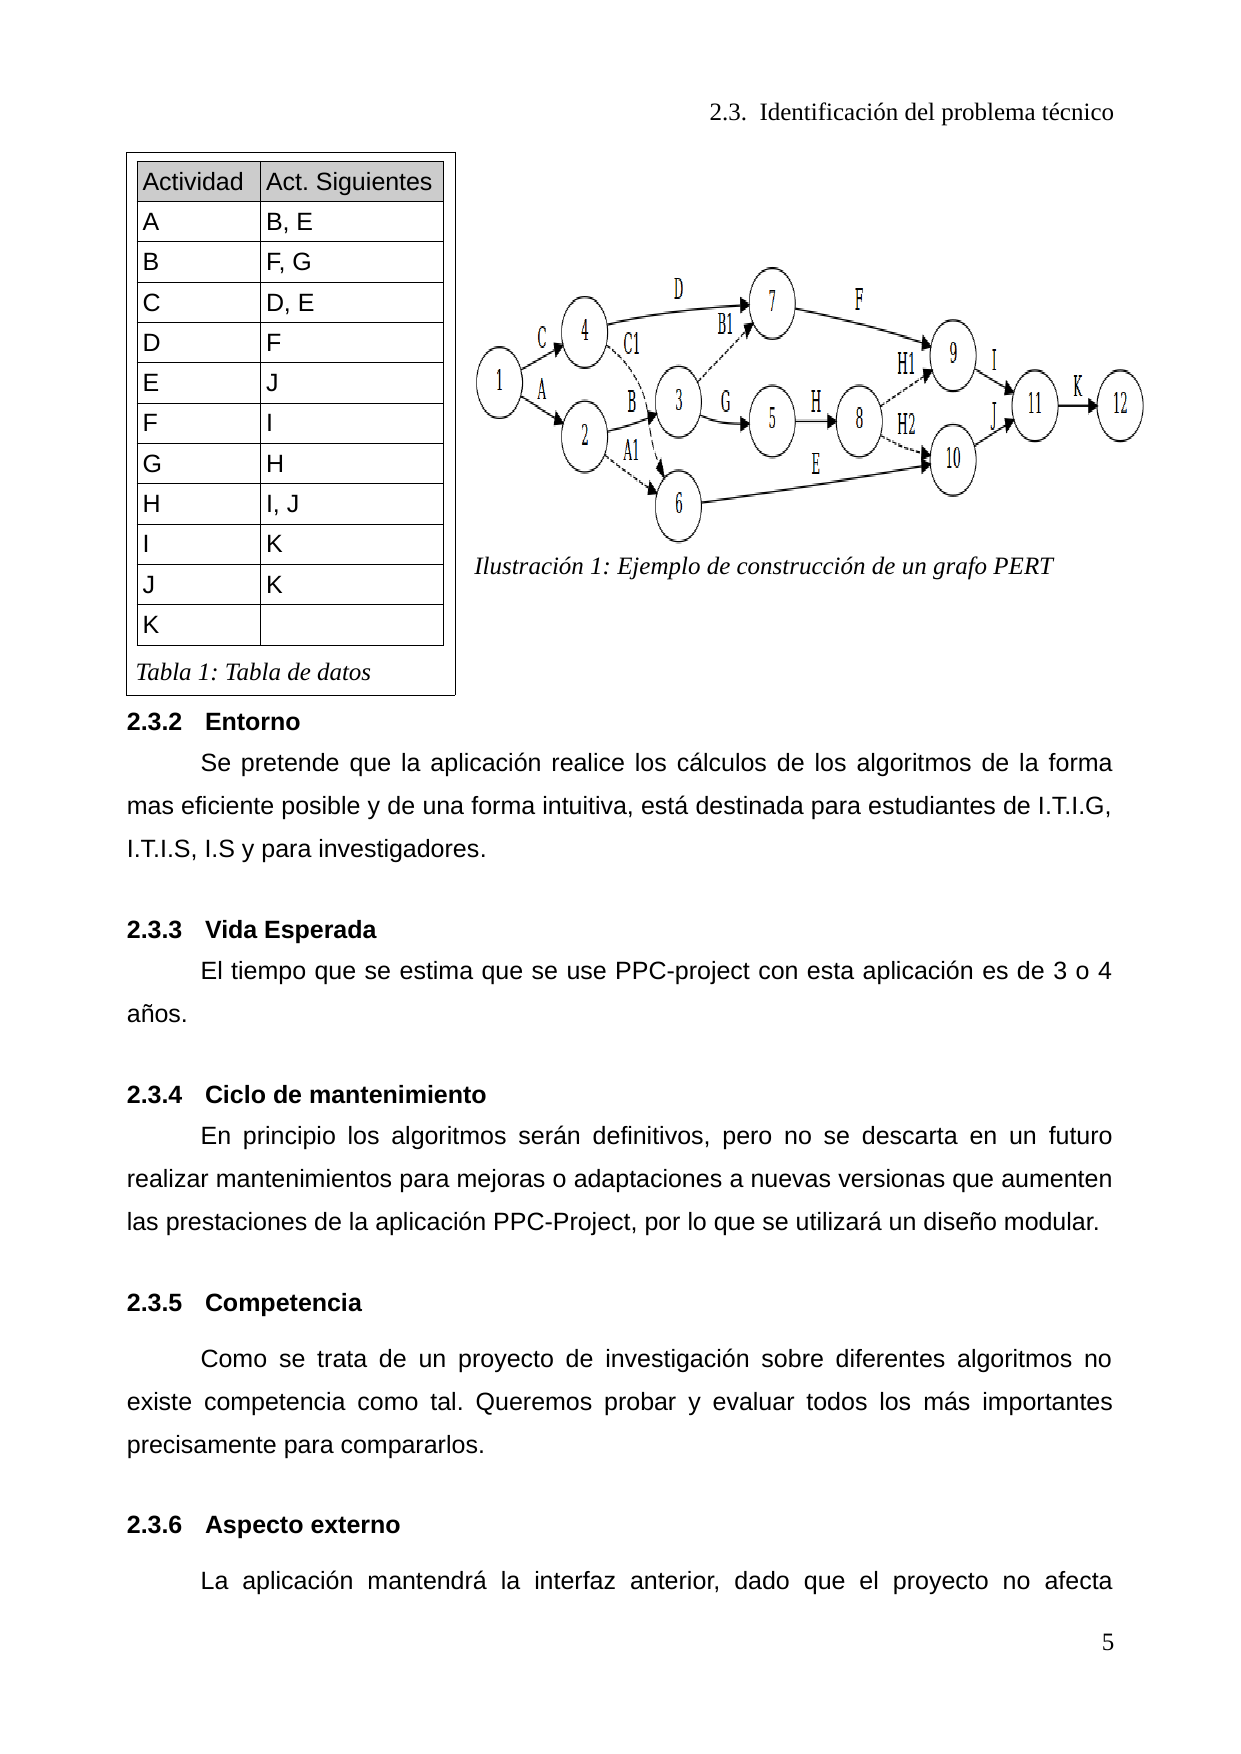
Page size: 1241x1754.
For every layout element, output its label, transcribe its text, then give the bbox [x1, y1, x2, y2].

table_cell A [138, 202, 260, 241]
subtitle Aspecto externo [127, 1510, 1114, 1539]
table_cell J [261, 363, 443, 403]
table_cell D, E [261, 283, 443, 322]
table_cell F [138, 404, 260, 443]
table_cell K [261, 565, 443, 604]
table_cell B, E [261, 202, 443, 241]
text La aplicación mantendrá la interfaz anterior, dado que el proyecto no afecta [127, 1566, 1114, 1595]
table_cell I [261, 404, 443, 443]
subtitle Competencia [127, 1288, 1114, 1317]
subtitle Ciclo de mantenimiento [127, 1080, 1114, 1108]
subtitle Entorno [127, 153, 455, 695]
table_cell H [261, 444, 443, 483]
table_header Act. Siguientes [261, 162, 443, 201]
text Tabla 1: Tabla de datos [135, 657, 446, 686]
text Se pretende que la aplicación realice los cálculos de los algoritmos de la forma mas eficiente posible y de una forma intuitiva, está destinada para estudiantes de I.T.I.G, I.T.I.S, I.S y para investigadores. [127, 748, 1114, 863]
table_cell J [138, 565, 260, 604]
table_cell K [138, 605, 260, 644]
table_cell E [138, 363, 260, 403]
table_header Actividad [138, 162, 260, 201]
subtitle Entorno [127, 156, 1145, 735]
table_cell G [138, 444, 260, 483]
text Ilustración 1: Ejemplo de construcción de un grafo PERT [474, 552, 1145, 580]
picture [474, 266, 1146, 552]
table_cell I, J [261, 484, 443, 523]
table_cell D [138, 323, 260, 362]
table_cell F [261, 323, 443, 362]
table_cell C [138, 283, 260, 322]
table_cell F, G [261, 242, 443, 282]
table_cell [261, 605, 443, 644]
table_cell B [138, 242, 260, 282]
table_cell I [138, 525, 260, 564]
text Como se trata de un proyecto de investigación sobre diferentes algoritmos no existe competencia como tal. Queremos probar y evaluar todos los más importantes precisamente para compararlos. [127, 1343, 1114, 1458]
table_cell K [261, 525, 443, 564]
table_cell H [138, 484, 260, 523]
subtitle Vida Esperada [127, 915, 1114, 943]
text En principio los algoritmos serán definitivos, pero no se descarta en un futuro realizar mantenimientos para mejoras o adaptaciones a nuevas versionas que aumenten las prestaciones de la aplicación PPC-Project, por lo que se utilizará un diseño modular. [127, 1121, 1114, 1236]
text El tiempo que se estima que se use PPC-project con esta aplicación es de 3 o 4 años. [127, 956, 1114, 1028]
